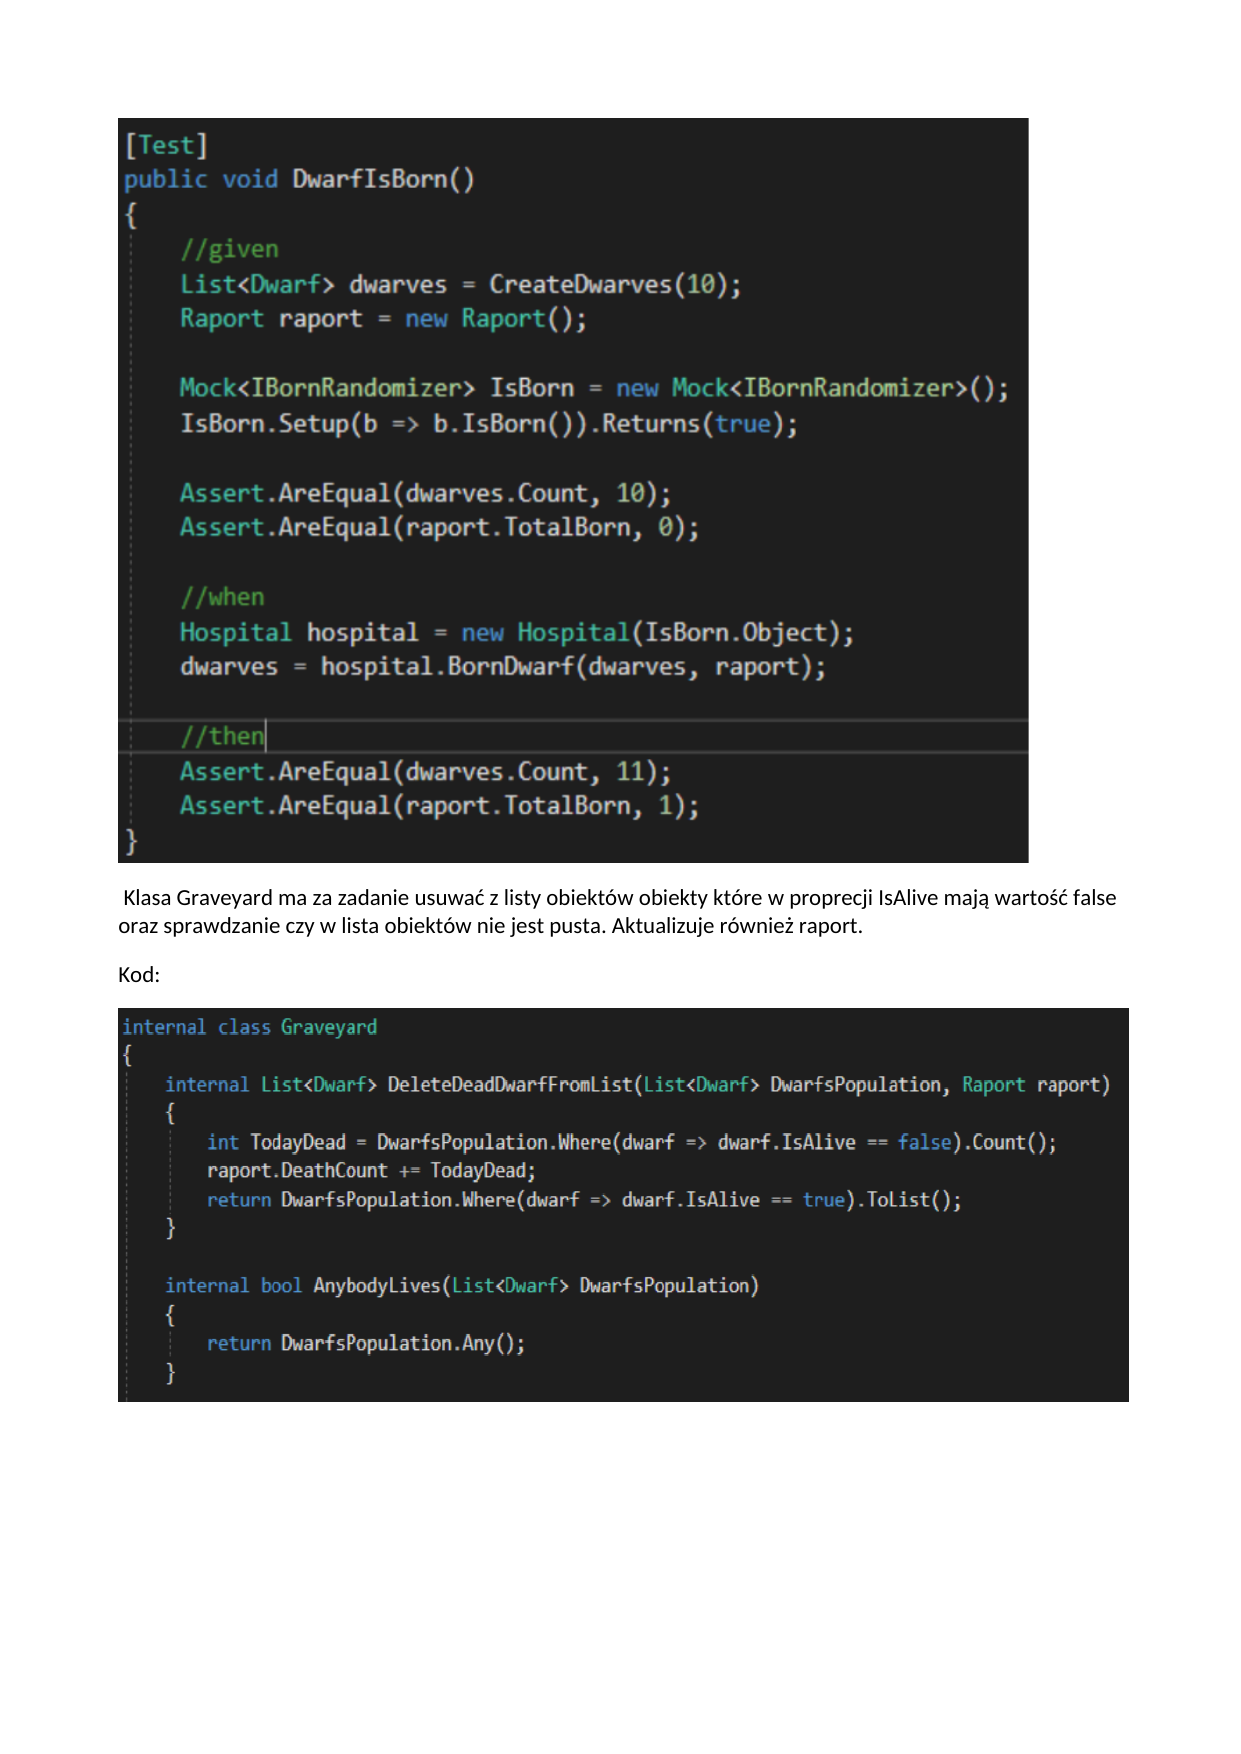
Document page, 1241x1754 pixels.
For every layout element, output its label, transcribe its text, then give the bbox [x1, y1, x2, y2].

text Klasa Graveyard ma za zadanie usuwać z listy obiektów obiekty które w proprecji IsAlive mają wartość false oraz sprawdzanie czy w lista obiektów nie jest pusta. Aktualizuje również raport. [118, 883, 1122, 939]
text Kod: [118, 960, 1122, 988]
